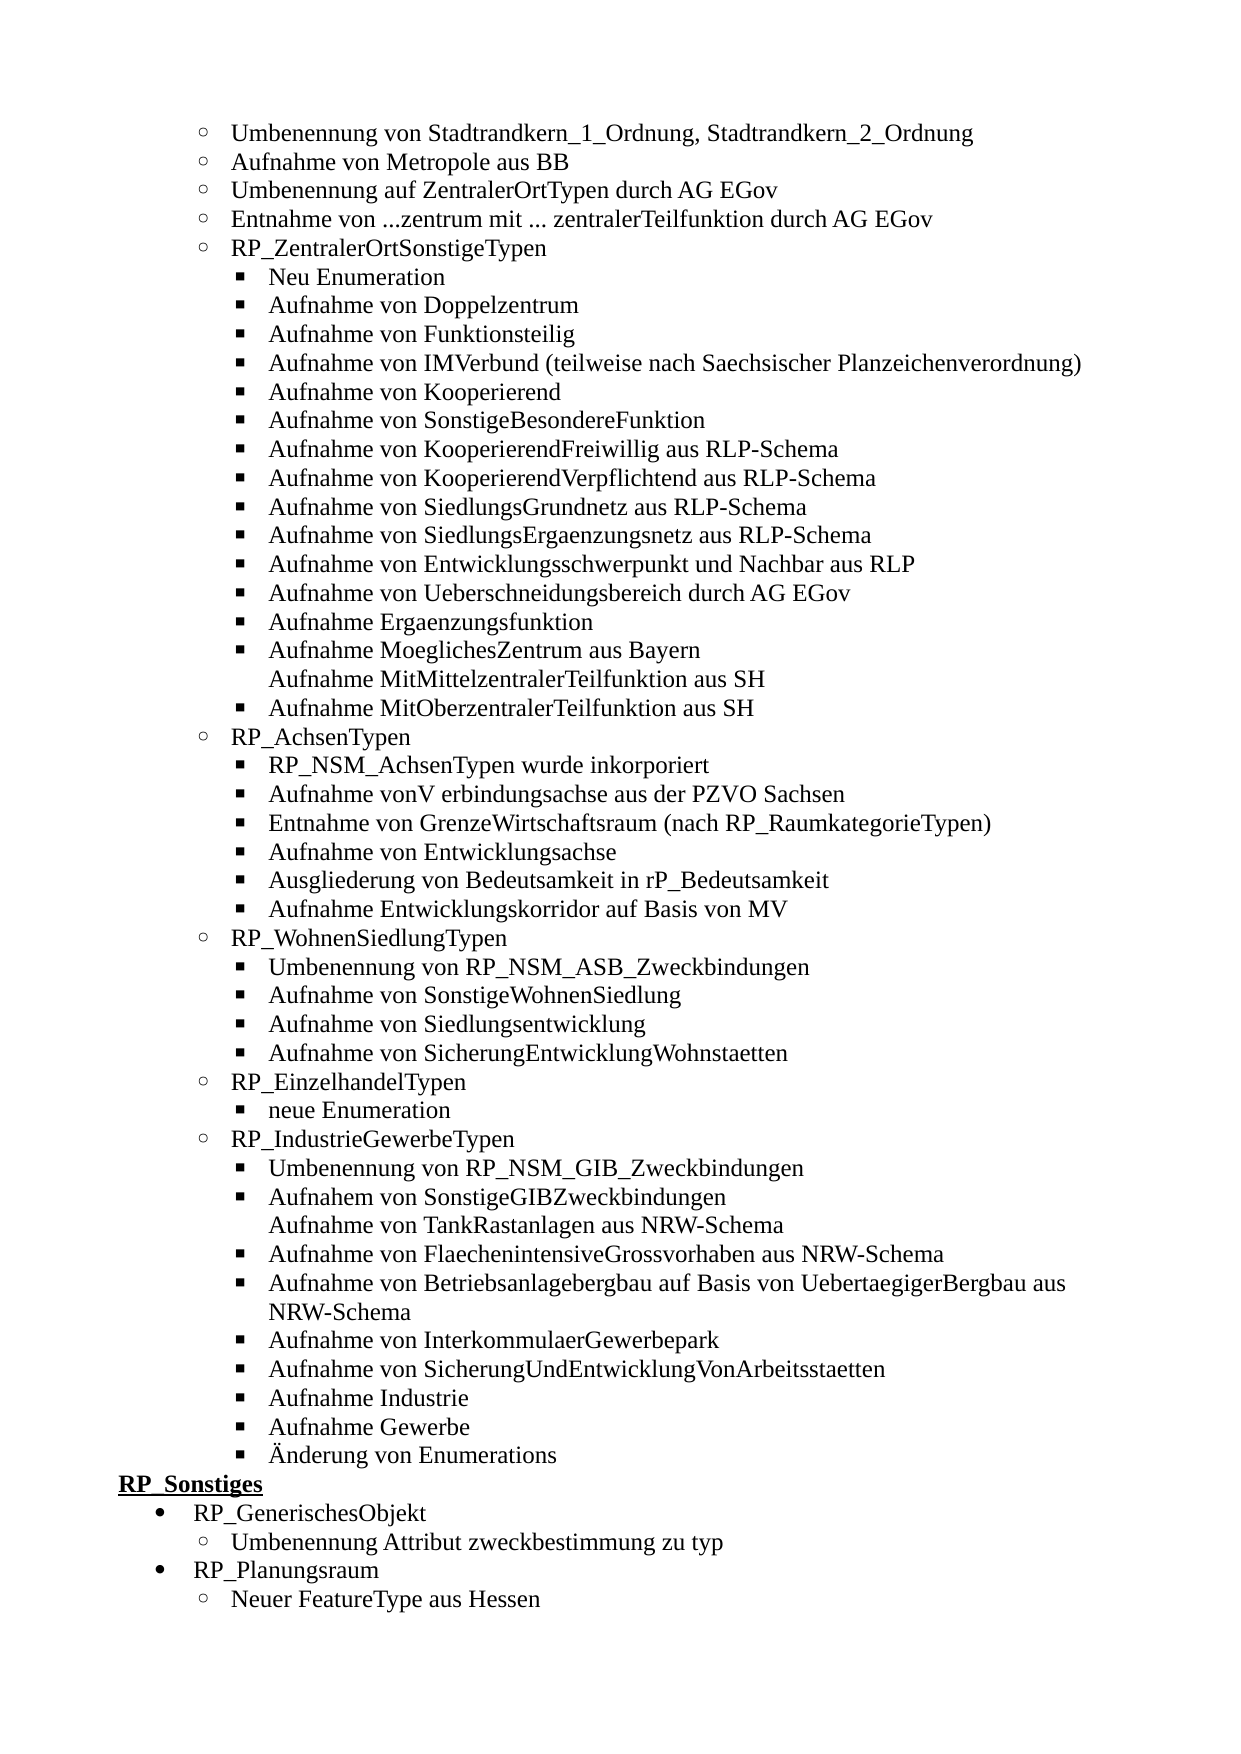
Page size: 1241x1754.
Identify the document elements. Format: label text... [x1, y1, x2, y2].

list Umbenennung Attribut zweckbestimmung zu typ [193, 1527, 1122, 1556]
list Entnahme von ...zentrum mit ... zentralerTeilfunktion durch AG EGov [193, 204, 1122, 233]
list Aufnahme von SonstigeWohnenSiedlung [231, 981, 1122, 1009]
list RP_GenerischesObjekt [156, 1498, 1122, 1527]
list RP_NSM_AchsenTypen wurde inkorporiert [231, 751, 1122, 779]
list Umbenennung von RP_NSM_ASB_Zweckbindungen [231, 952, 1122, 981]
list Aufnahme von Metropole aus BB [193, 147, 1122, 176]
list Aufnahme von SiedlungsErgaenzungsnetz aus RLP-Schema [231, 521, 1122, 549]
list neue Enumeration [231, 1096, 1122, 1124]
list Entnahme von GrenzeWirtschaftsraum (nach RP_RaumkategorieTypen) [231, 808, 1122, 837]
list Neuer FeatureType aus Hessen [193, 1584, 1122, 1613]
text RP_Sonstiges [118, 1469, 1122, 1498]
list Aufnahme von Siedlungsentwicklung [231, 1009, 1122, 1038]
list Umbenennung von Stadtrandkern_1_Ordnung, Stadtrandkern_2_Ordnung [193, 118, 1122, 147]
list Aufnahme von Entwicklungsschwerpunkt und Nachbar aus RLP [231, 549, 1122, 578]
list Aufnahme Ergaenzungsfunktion [231, 607, 1122, 636]
list Aufnahme von SiedlungsGrundnetz aus RLP-Schema [231, 492, 1122, 521]
list Aufnahme von SicherungEntwicklungWohnstaetten [231, 1038, 1122, 1067]
list Umbenennung von RP_NSM_GIB_Zweckbindungen [231, 1153, 1122, 1182]
list RP_IndustrieGewerbeTypen [193, 1124, 1122, 1153]
list Ausgliederung von Bedeutsamkeit in rP_Bedeutsamkeit [231, 866, 1122, 894]
list Aufnahme von FlaechenintensiveGrossvorhaben aus NRW-Schema [231, 1239, 1122, 1268]
list Aufnahme von Betriebsanlagebergbau auf Basis von UebertaegigerBergbau aus NRW-Schema [231, 1268, 1122, 1326]
list RP_WohnenSiedlungTypen [193, 923, 1122, 952]
list Änderung von Enumerations [231, 1441, 1122, 1469]
list RP_EinzelhandelTypen [193, 1067, 1122, 1096]
list Aufnahme von Entwicklungsachse [231, 837, 1122, 866]
list Aufnahme von Funktionsteilig [231, 319, 1122, 348]
list Aufnahme Gewerbe [231, 1412, 1122, 1441]
list Aufnahme Industrie [231, 1383, 1122, 1412]
list Aufnahme von InterkommulaerGewerbepark [231, 1326, 1122, 1354]
list Aufnahme von KooperierendVerpflichtend aus RLP-Schema [231, 463, 1122, 492]
list Umbenennung auf ZentralerOrtTypen durch AG EGov [193, 176, 1122, 204]
list Aufnahme von SicherungUndEntwicklungVonArbeitsstaetten [231, 1354, 1122, 1383]
list Aufnahme MoeglichesZentrum aus Bayern Aufnahme MitMittelzentralerTeilfunktion aus SH [231, 636, 1122, 693]
list Aufnahem von SonstigeGIBZweckbindungen Aufnahme von TankRastanlagen aus NRW-Schema [231, 1182, 1122, 1239]
list RP_Planungsraum [156, 1556, 1122, 1584]
list Aufnahme von Ueberschneidungsbereich durch AG EGov [231, 578, 1122, 607]
list Aufnahme MitOberzentralerTeilfunktion aus SH [231, 693, 1122, 722]
list Aufnahme von IMVerbund (teilweise nach Saechsischer Planzeichenverordnung) [231, 348, 1122, 377]
list Aufnahme von Doppelzentrum [231, 291, 1122, 319]
list Aufnahme von SonstigeBesondereFunktion [231, 406, 1122, 434]
list Aufnahme vonV erbindungsachse aus der PZVO Sachsen [231, 779, 1122, 808]
list Neu Enumeration [231, 262, 1122, 291]
list Aufnahme von Kooperierend [231, 377, 1122, 406]
list RP_ZentralerOrtSonstigeTypen [193, 233, 1122, 262]
list Aufnahme Entwicklungskorridor auf Basis von MV [231, 894, 1122, 923]
list RP_AchsenTypen [193, 722, 1122, 751]
list Aufnahme von KooperierendFreiwillig aus RLP-Schema [231, 434, 1122, 463]
